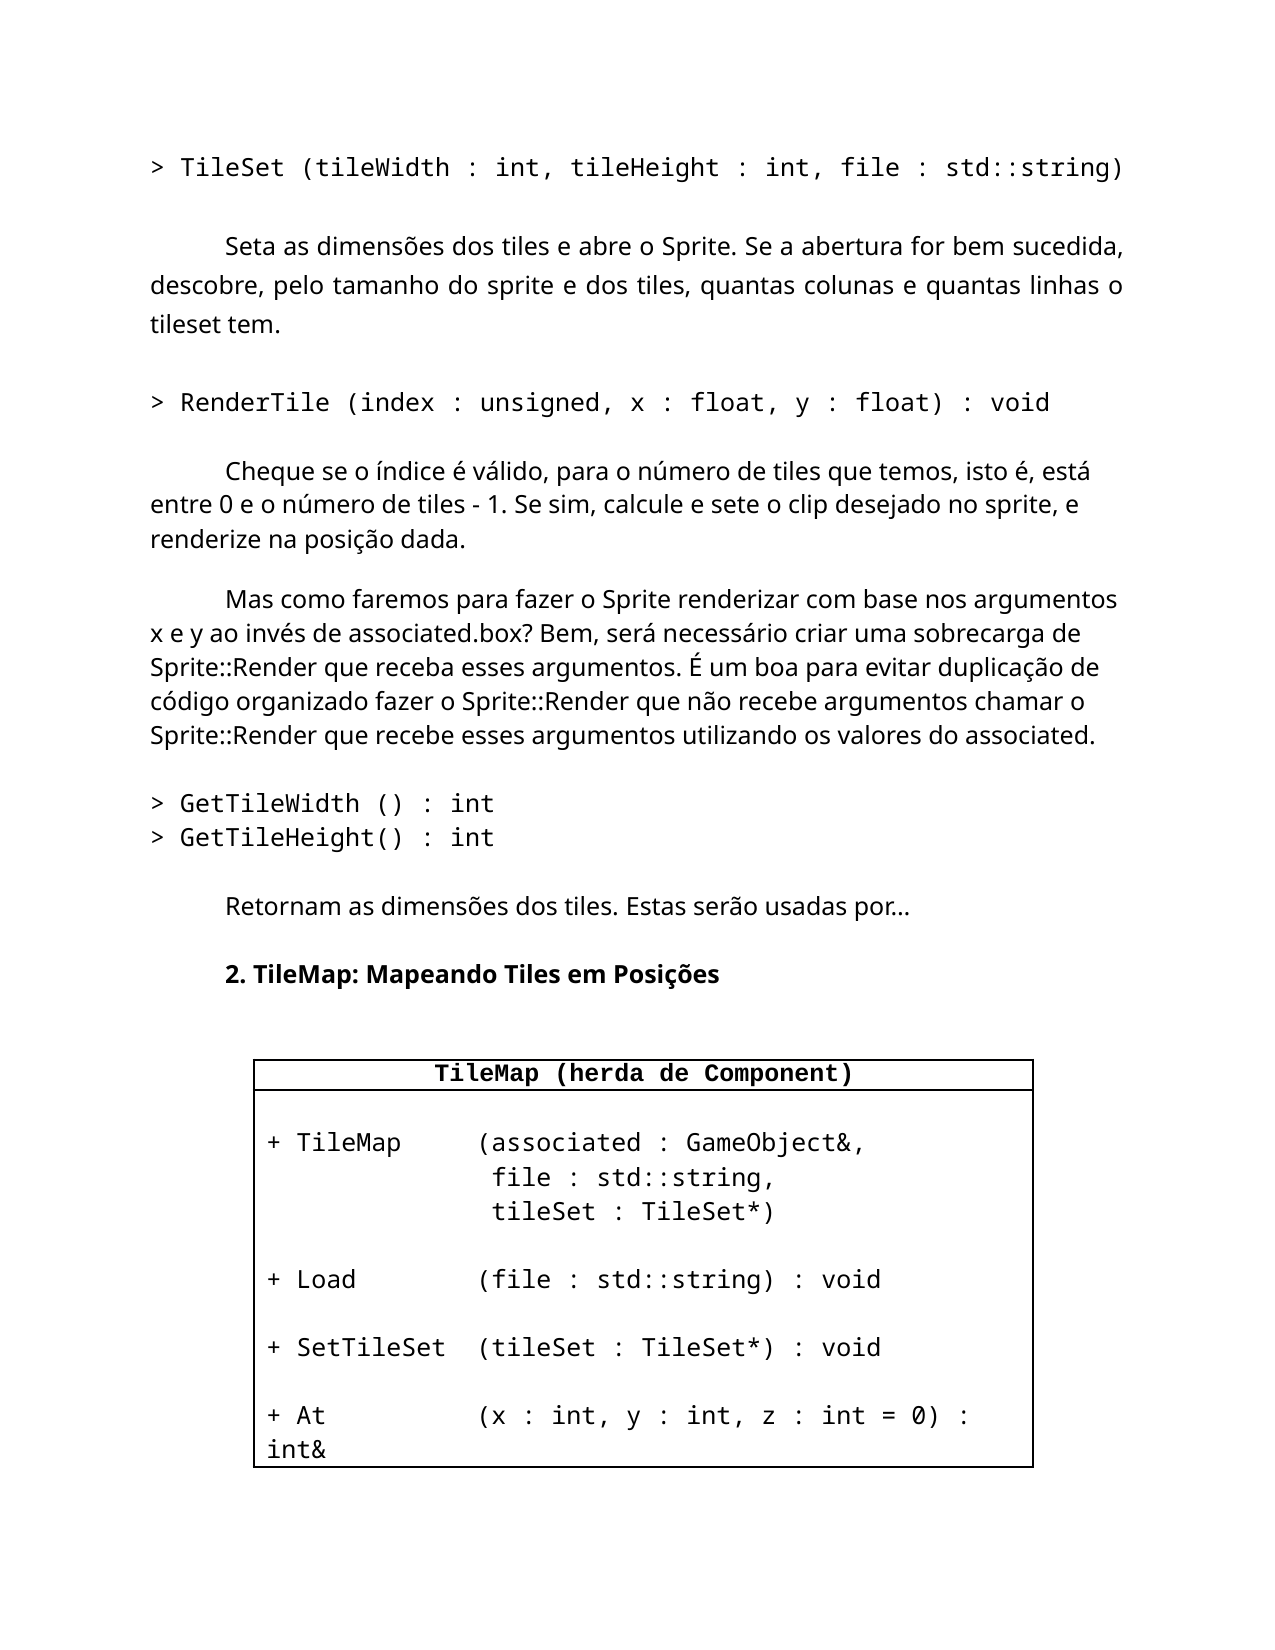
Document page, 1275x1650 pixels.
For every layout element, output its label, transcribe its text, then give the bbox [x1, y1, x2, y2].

text Cheque se o índice é válido, para o número de tiles que temos, isto é, está entre 0 e o número de tiles - 1. Se sim, calcule e sete o clip desejado no sprite, e renderize na posição dada. [150, 453, 1125, 555]
text Mas como faremos para fazer o Sprite renderizar com base nos argumentos x e y ao invés de associated.box? Bem, será necessário criar uma sobrecarga de Sprite::Render que receba esses argumentos. É um boa para evitar duplicação de código organizado fazer o Sprite::Render que não recebe argumentos chamar o Sprite::Render que recebe esses argumentos utilizando os valores do associated. [150, 582, 1125, 752]
text > TileSet (tileWidth : int, tileHeight : int, file : std::string) [150, 150, 1125, 184]
text Retornam as dimensões dos tiles. Estas serão usadas por… [150, 888, 1125, 922]
table_cell + TileMap (associated : GameObject&, file : std::string, tileSet : TileSet*) + Load (file : std::string) : void + SetTileSet (tileSet : TileSet*) : void + At (x : int, y : int, z : int = 0) : int& [255, 1091, 1032, 1466]
text Seta as dimensões dos tiles e abre o Sprite. Se a abertura for bem sucedida, descobre, pelo tamanho do sprite e dos tiles, quantas colunas e quantas linhas o tileset tem. [150, 228, 1125, 341]
text > GetTileWidth () : int [150, 786, 1125, 820]
text 2. TileMap: Mapeando Tiles em Posições [150, 956, 1125, 990]
text > GetTileHeight() : int [150, 820, 1125, 854]
table_header TileMap (herda de Component) [255, 1061, 1032, 1089]
text > RenderTile (index : unsigned, x : float, y : float) : void [150, 385, 1125, 419]
